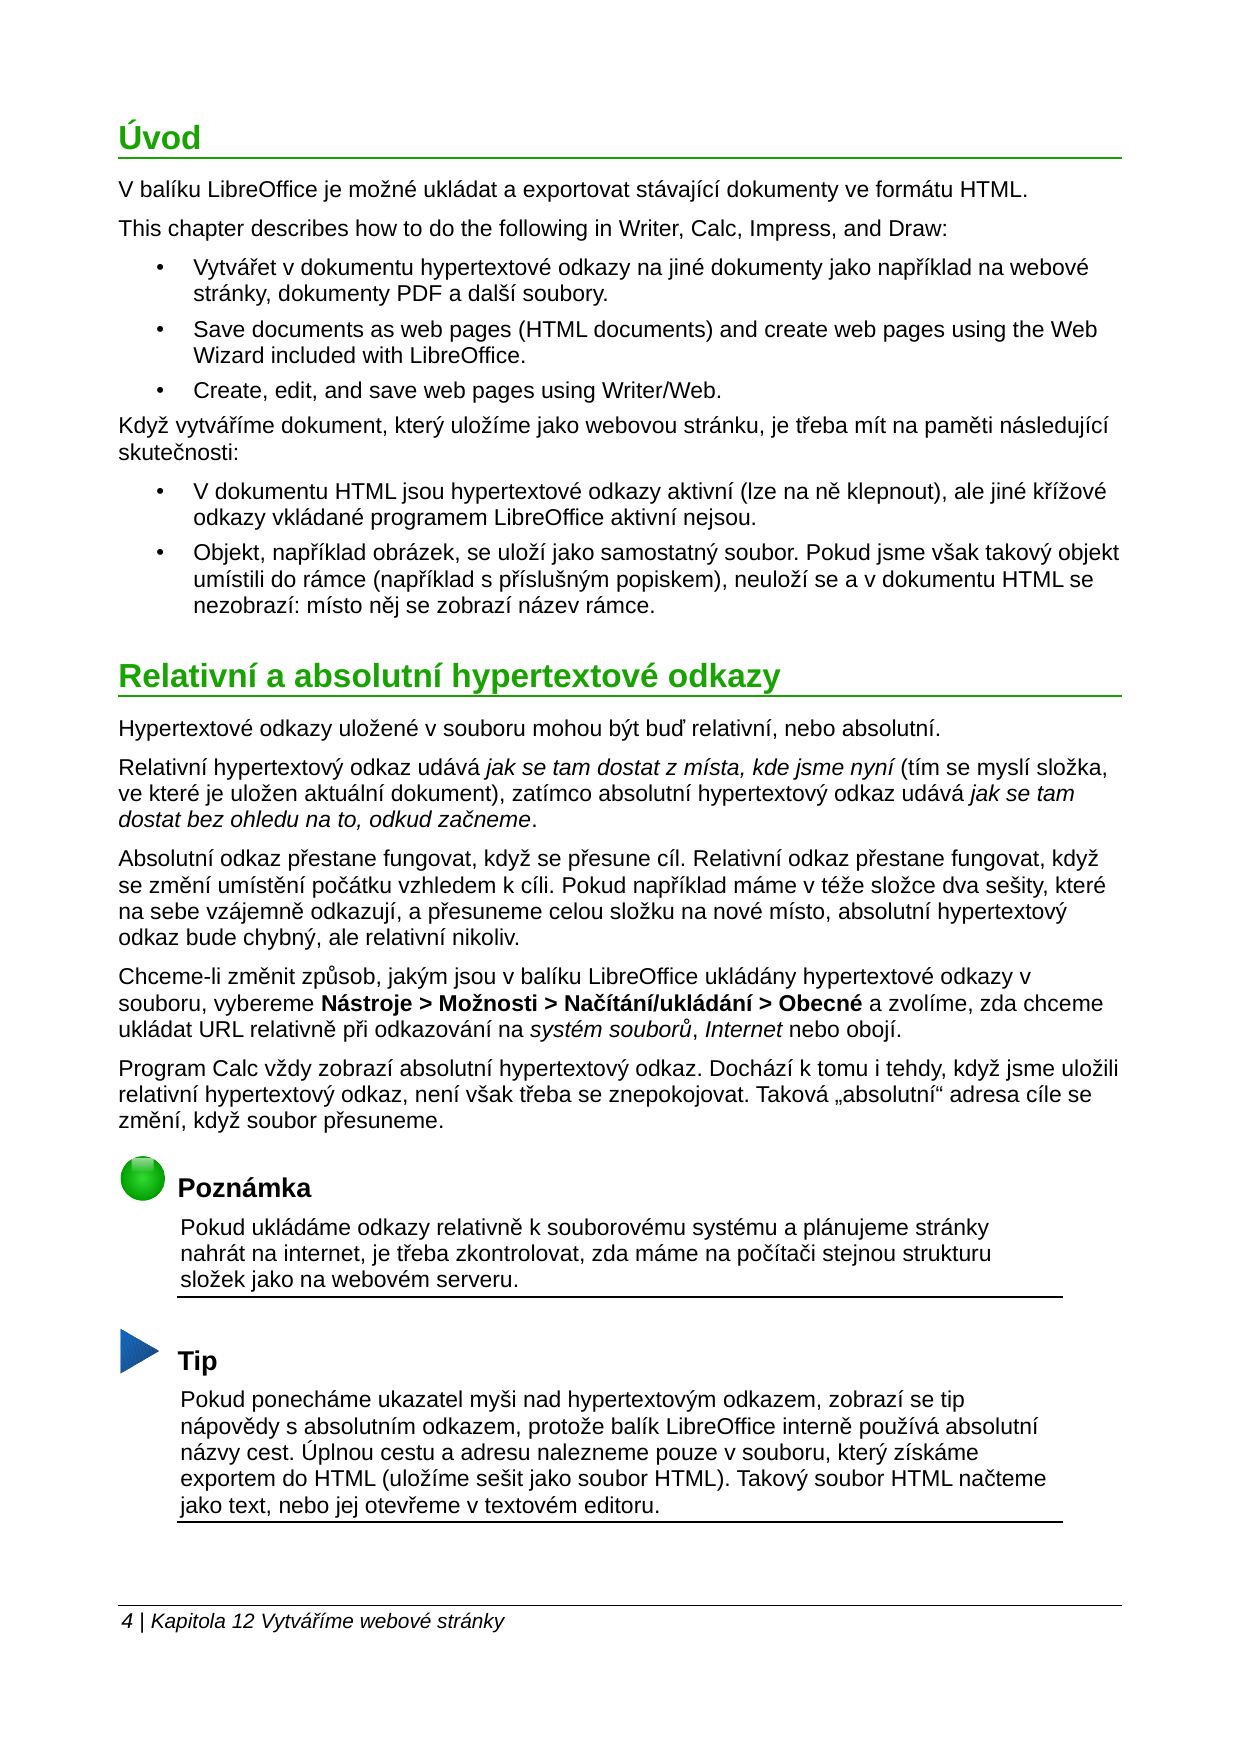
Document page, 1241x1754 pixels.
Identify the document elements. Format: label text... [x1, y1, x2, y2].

text Absolutní odkaz přestane fungovat, když se přesune cíl. Relativní odkaz přestane fungovat, když se změní umístění počátku vzhledem k cíli. Pokud například máme v téže složce dva sešity, které na sebe vzájemně odkazují, a přesuneme celou složku na nové místo, absolutní hypertextový odkaz bude chybný, ale relativní nikoliv. [118, 845, 1122, 951]
list V dokumentu HTML jsou hypertextové odkazy aktivní (lze na ně klepnout), ale jiné křížové odkazy vkládané programem LibreOffice aktivní nejsou. [156, 478, 1122, 530]
text Pokud ukládáme odkazy relativně k souborovému systému a plánujeme stránky nahrát na internet, je třeba zkontrolovat, zda máme na počítači stejnou strukturu složek jako na webovém serveru. [177, 1211, 1063, 1296]
subtitle Úvod [118, 118, 1122, 157]
list Když vytváříme dokument, který uložíme jako webovou stránku, je třeba mít na paměti následující skutečnosti: [118, 412, 1122, 465]
subtitle Tip [118, 1326, 1122, 1376]
text Hypertextové odkazy uložené v souboru mohou být buď relativní, nebo absolutní. [118, 715, 1122, 741]
list Create, edit, and save web pages using Writer/Web. [156, 377, 1122, 403]
text Pokud ponecháme ukazatel myši nad hypertextovým odkazem, zobrazí se tip nápovědy s absolutním odkazem, protože balík LibreOffice interně používá absolutní názvy cest. Úplnou cestu a adresu nalezneme pouze v souboru, který získáme exportem do HTML (uložíme sešit jako soubor HTML). Takový soubor HTML načteme jako text, nebo jej otevřeme v textovém editoru. [177, 1383, 1063, 1521]
list Vytvářet v dokumentu hypertextové odkazy na jiné dokumenty jako například na webové stránky, dokumenty PDF a další soubory. [156, 254, 1122, 307]
list This chapter describes how to do the following in Writer, Calc, Impress, and Draw: [118, 215, 1122, 242]
list Save documents as web pages (HTML documents) and create web pages using the Web Wizard included with LibreOffice. [156, 316, 1122, 368]
text Relativní hypertextový odkaz udává jak se tam dostat z místa, kde jsme nyní (tím se myslí složka, ve které je uložen aktuální dokument), zatímco absolutní hypertextový odkaz udává jak se tam dostat bez ohledu na to, odkud začneme. [118, 754, 1122, 833]
text Chceme-li změnit způsob, jakým jsou v balíku LibreOffice ukládány hypertextové odkazy v souboru, vybereme Nástroje > Možnosti > Načítání/ukládání > Obecné a zvolíme, zda chceme ukládat URL relativně při odkazování na systém souborů, Internet nebo obojí. [118, 963, 1122, 1042]
text V balíku LibreOffice je možné ukládat a exportovat stávající dokumenty ve formátu HTML. [118, 176, 1122, 203]
subtitle Relativní a absolutní hypertextové odkazy [118, 657, 1122, 695]
subtitle Poznámka [118, 1154, 1122, 1203]
text Program Calc vždy zobrazí absolutní hypertextový odkaz. Dochází k tomu i tehdy, když jsme uložili relativní hypertextový odkaz, není však třeba se znepokojovat. Taková „absolutní“ adresa cíle se změní, když soubor přesuneme. [118, 1055, 1122, 1134]
list Objekt, například obrázek, se uloží jako samostatný soubor. Pokud jsme však takový objekt umístili do rámce (například s příslušným popiskem), neuloží se a v dokumentu HTML se nezobrazí: místo něj se zobrazí název rámce. [156, 539, 1122, 618]
